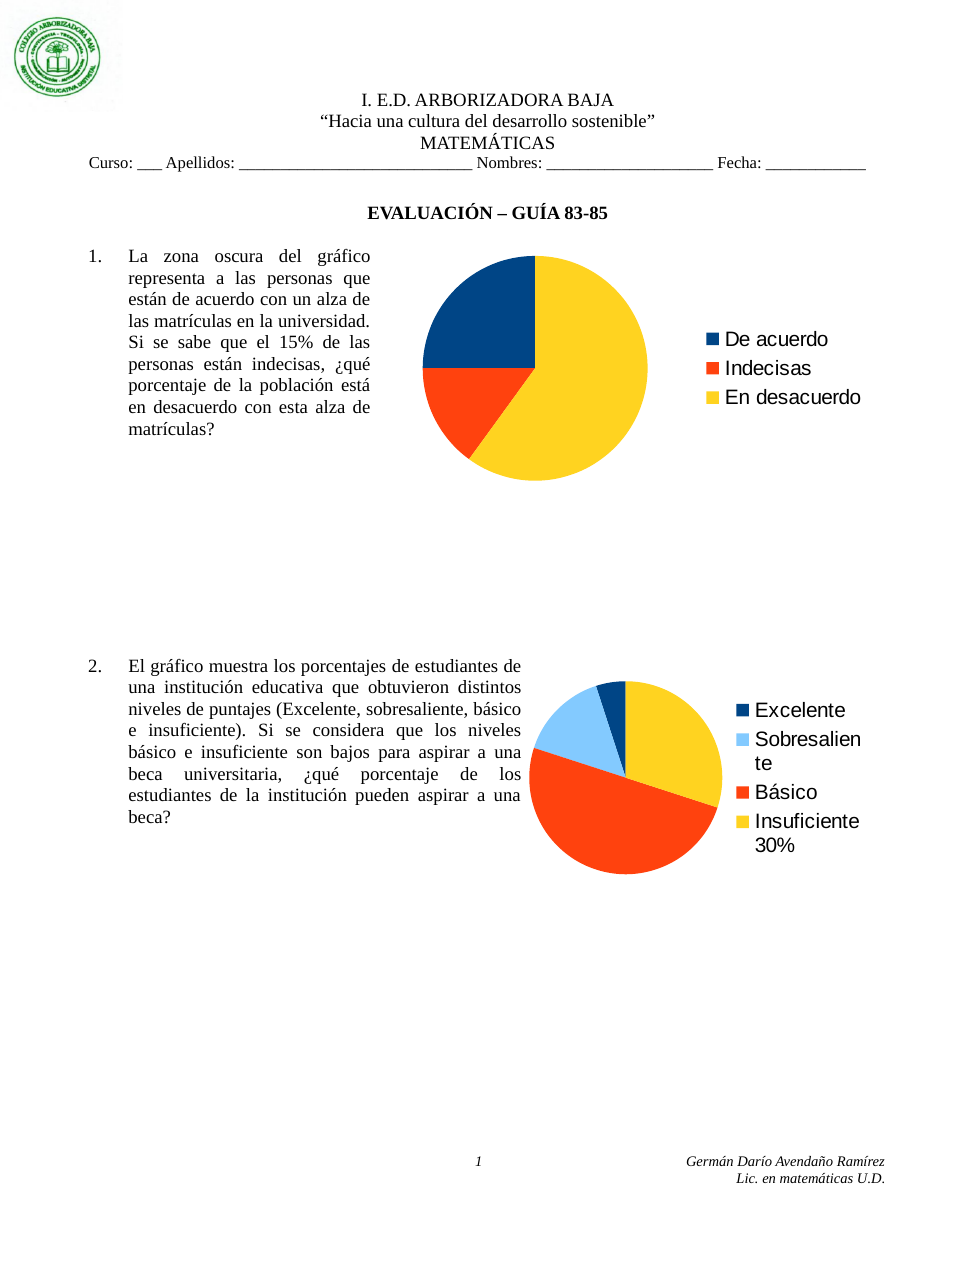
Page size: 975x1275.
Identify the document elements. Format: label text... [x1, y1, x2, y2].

picture [0, 0, 52, 112]
list La zona oscura del gráfico representa a las personas que están de acuerdo con un alza de las matrículas en la universidad. Si se sabe que el 15% de las personas están indecisas, ¿qué porcentaje de la población está en desacuerdo con esta alza de matrículas? [88, 245, 886, 439]
text EVALUACIÓN – GUÍA 83-85 [88, 202, 886, 223]
list El gráfico muestra los porcentajes de estudiantes de una institución educativa que obtuvieron distintos niveles de puntajes (Excelente, sobresaliente, básico e insuficiente). Si se considera que los niveles básico e insuficiente son bajos para aspirar a una beca universitaria, ¿qué porcentaje de los estudiantes de la institución pueden aspirar a una beca? [88, 655, 522, 827]
